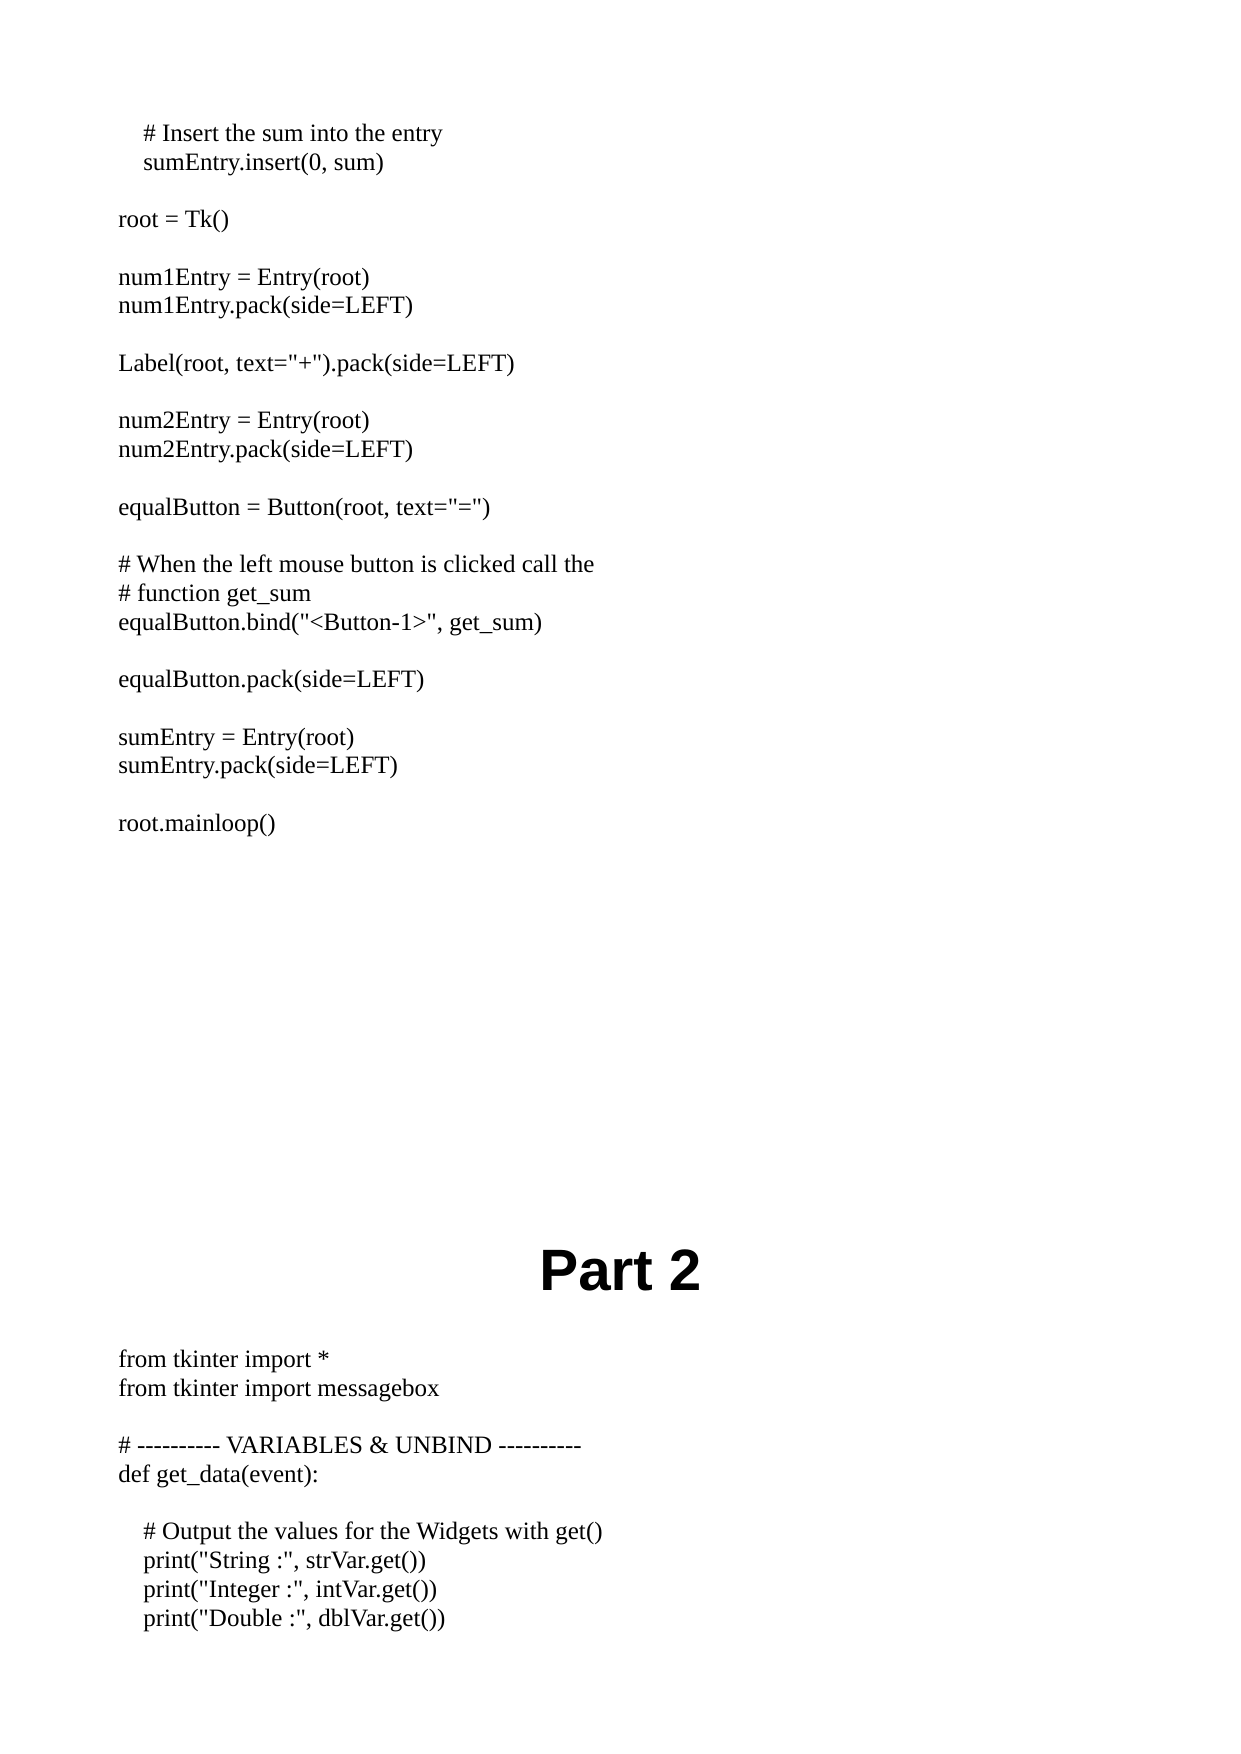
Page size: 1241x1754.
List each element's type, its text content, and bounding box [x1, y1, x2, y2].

text root.mainloop() [118, 808, 1122, 837]
text num2Entry.pack(side=LEFT) [118, 434, 1122, 463]
text from tkinter import messagebox [118, 1373, 1122, 1401]
text equalButton = Button(root, text="=") [118, 492, 1122, 521]
text # Output the values for the Widgets with get() [118, 1516, 1122, 1545]
text num1Entry = Entry(root) [118, 262, 1122, 291]
text print("String :", strVar.get()) [118, 1545, 1122, 1574]
text sumEntry = Entry(root) [118, 722, 1122, 751]
text # Insert the sum into the entry [118, 118, 1122, 147]
text print("Double :", dblVar.get()) [118, 1603, 1122, 1631]
text Label(root, text="+").pack(side=LEFT) [118, 348, 1122, 377]
text root = Tk() [118, 204, 1122, 233]
text print("Integer :", intVar.get()) [118, 1574, 1122, 1603]
text sumEntry.insert(0, sum) [118, 147, 1122, 176]
text def get_data(event): [118, 1459, 1122, 1488]
text sumEntry.pack(side=LEFT) [118, 751, 1122, 779]
text from tkinter import * [118, 1344, 1122, 1373]
text equalButton.pack(side=LEFT) [118, 664, 1122, 693]
text # function get_sum [118, 578, 1122, 607]
title Part 2 [118, 1236, 1122, 1303]
text # When the left mouse button is clicked call the [118, 549, 1122, 578]
text equalButton.bind("<Button-1>", get_sum) [118, 607, 1122, 636]
text num2Entry = Entry(root) [118, 406, 1122, 434]
text num1Entry.pack(side=LEFT) [118, 291, 1122, 319]
text # ---------- VARIABLES & UNBIND ---------- [118, 1430, 1122, 1459]
